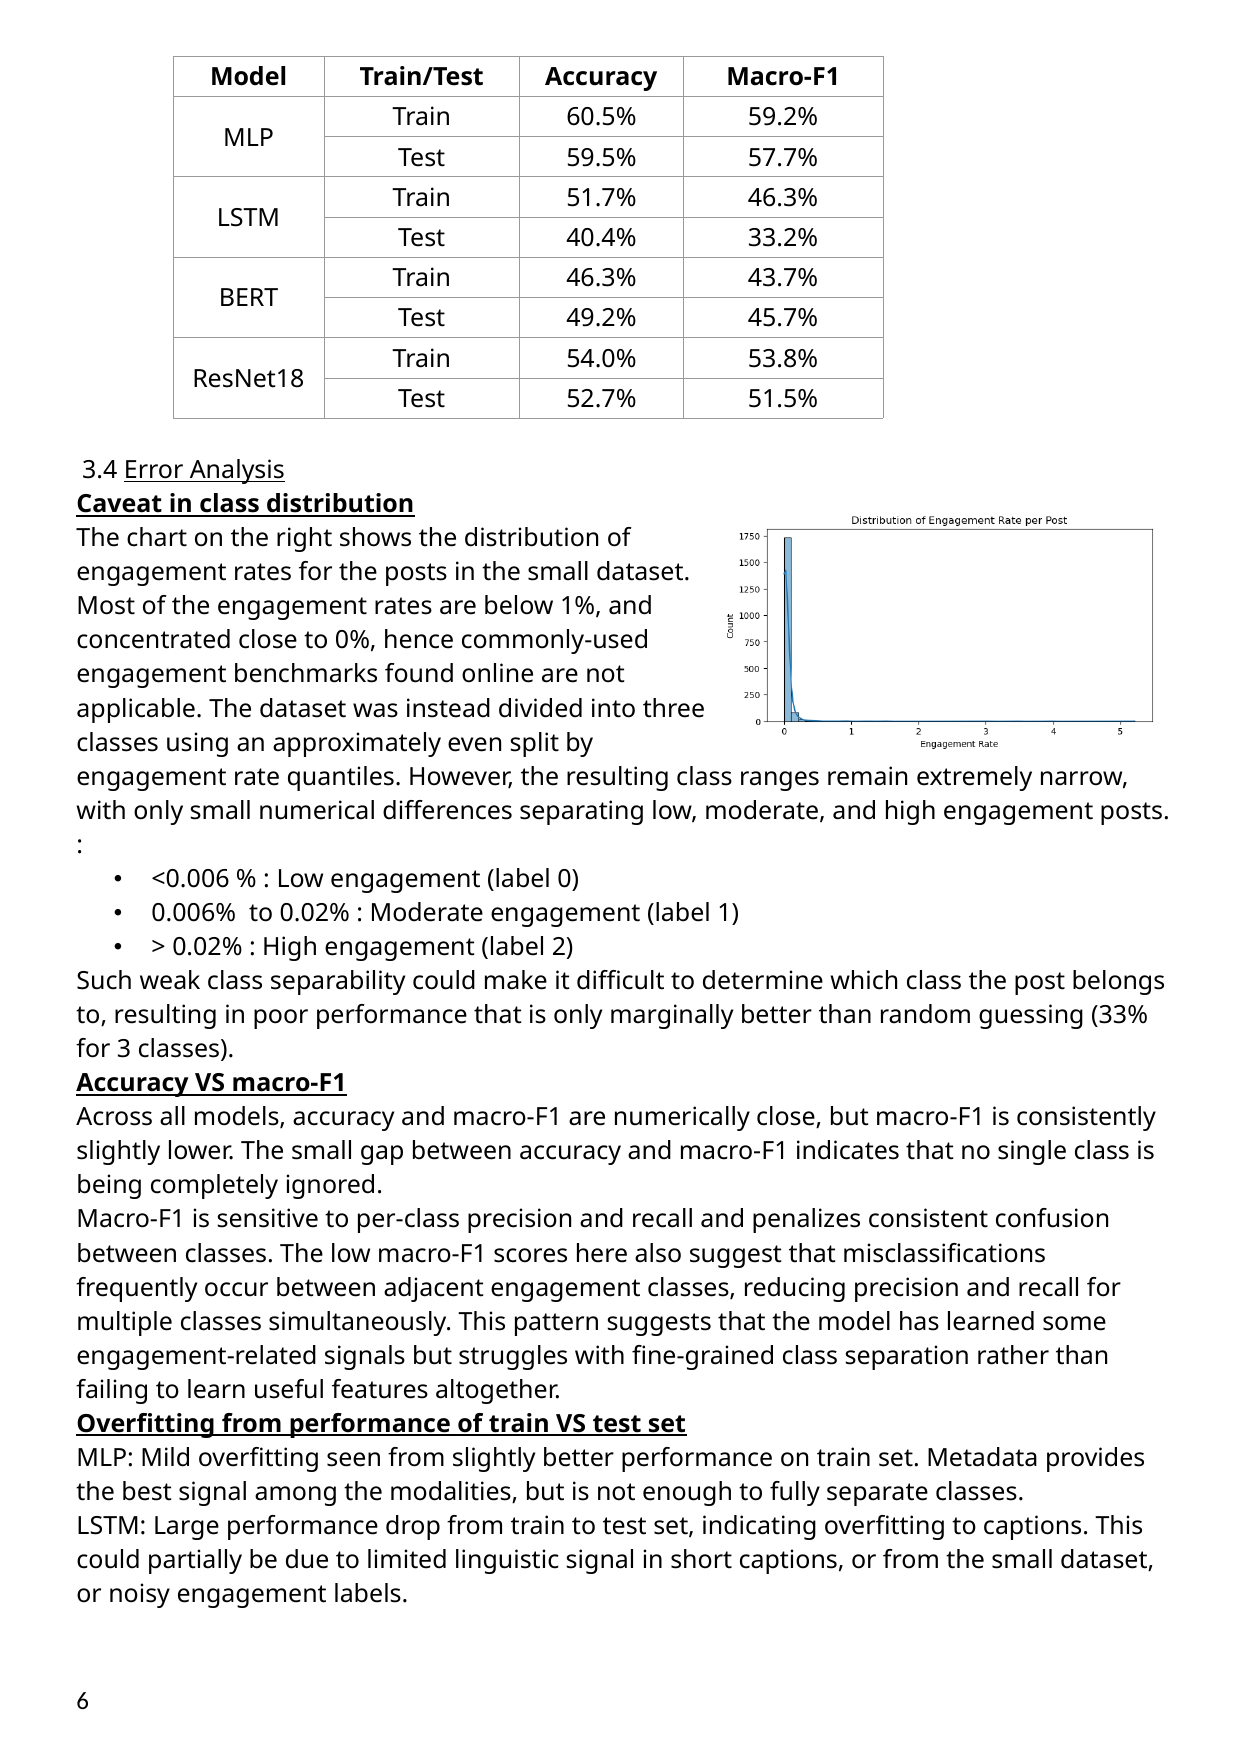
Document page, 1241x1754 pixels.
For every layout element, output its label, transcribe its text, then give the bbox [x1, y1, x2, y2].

table_cell Train [325, 97, 519, 136]
text The chart on the right shows the distribution of engagement rates for the posts in the small dataset. Most of the engagement rates are below 1%, and concentrated close to 0%, hence commonly-used engagement benchmarks found online are not applicable. The dataset was instead divided into three classes using an approximately even split by engagement rate quantiles. However, the resulting class ranges remain extremely narrow, with only small numerical differences separating low, moderate, and high engagement posts. : [76, 520, 1170, 861]
table_cell BERT [174, 258, 324, 337]
list 0.006% to 0.02% : Moderate engagement (label 1) [114, 894, 1170, 929]
table_cell 52.7% [520, 379, 683, 418]
table_header Accuracy [520, 57, 683, 96]
picture [721, 511, 1157, 753]
table_cell 45.7% [684, 298, 883, 337]
text LSTM: Large performance drop from train to test set, indicating overfitting to captions. This could partially be due to limited linguistic signal in short captions, or from the small dataset, or noisy engagement labels. [76, 1508, 1170, 1610]
table_cell MLP [174, 97, 324, 176]
table_cell 40.4% [520, 218, 683, 257]
text Such weak class separability could make it difficult to determine which class the post belongs to, resulting in poor performance that is only marginally better than random guessing (33% for 3 classes). [76, 963, 1170, 1065]
table_cell Test [325, 379, 519, 418]
table_cell Test [325, 137, 519, 176]
table_cell 33.2% [684, 218, 883, 257]
table_cell 49.2% [520, 298, 683, 337]
table_cell 53.8% [684, 338, 883, 377]
table_cell 46.3% [520, 258, 683, 297]
text Across all models, accuracy and macro-F1 are numerically close, but macro-F1 is consistently slightly lower. The small gap between accuracy and macro-F1 indicates that no single class is being completely ignored. [76, 1099, 1170, 1201]
table_cell 57.7% [684, 137, 883, 176]
table_cell 51.7% [520, 177, 683, 217]
subtitle Error Analysis [82, 452, 1170, 486]
text Macro-F1 is sensitive to per-class precision and recall and penalizes consistent confusion between classes. The low macro-F1 scores here also suggest that misclassifications frequently occur between adjacent engagement classes, reducing precision and recall for multiple classes simultaneously. This pattern suggests that the model has learned some engagement-related signals but struggles with fine-grained class separation rather than failing to learn useful features altogether. [76, 1201, 1170, 1406]
table_cell Test [325, 298, 519, 337]
table_cell 46.3% [684, 177, 883, 217]
list <0.006 % : Low engagement (label 0) [114, 861, 1170, 894]
table_header Model [174, 57, 324, 96]
table_cell 59.2% [684, 97, 883, 136]
table_cell 60.5% [520, 97, 683, 136]
table_header Macro-F1 [684, 57, 883, 96]
table_cell 51.5% [684, 379, 883, 418]
table_cell Train [325, 177, 519, 217]
table_cell 43.7% [684, 258, 883, 297]
table_cell ResNet18 [174, 338, 324, 418]
table_cell 59.5% [520, 137, 683, 176]
text Caveat in class distribution [76, 486, 1170, 520]
table_cell Train [325, 258, 519, 297]
table_header Train/Test [325, 57, 519, 96]
table_cell Train [325, 338, 519, 377]
list > 0.02% : High engagement (label 2) [114, 929, 1170, 963]
text Overfitting from performance of train VS test set [76, 1406, 1170, 1439]
text Accuracy VS macro-F1 [76, 1065, 1170, 1099]
table_cell Test [325, 218, 519, 257]
table_cell 54.0% [520, 338, 683, 377]
text MLP: Mild overfitting seen from slightly better performance on train set. Metadata provides the best signal among the modalities, but is not enough to fully separate classes. [76, 1439, 1170, 1508]
table_cell LSTM [174, 177, 324, 257]
